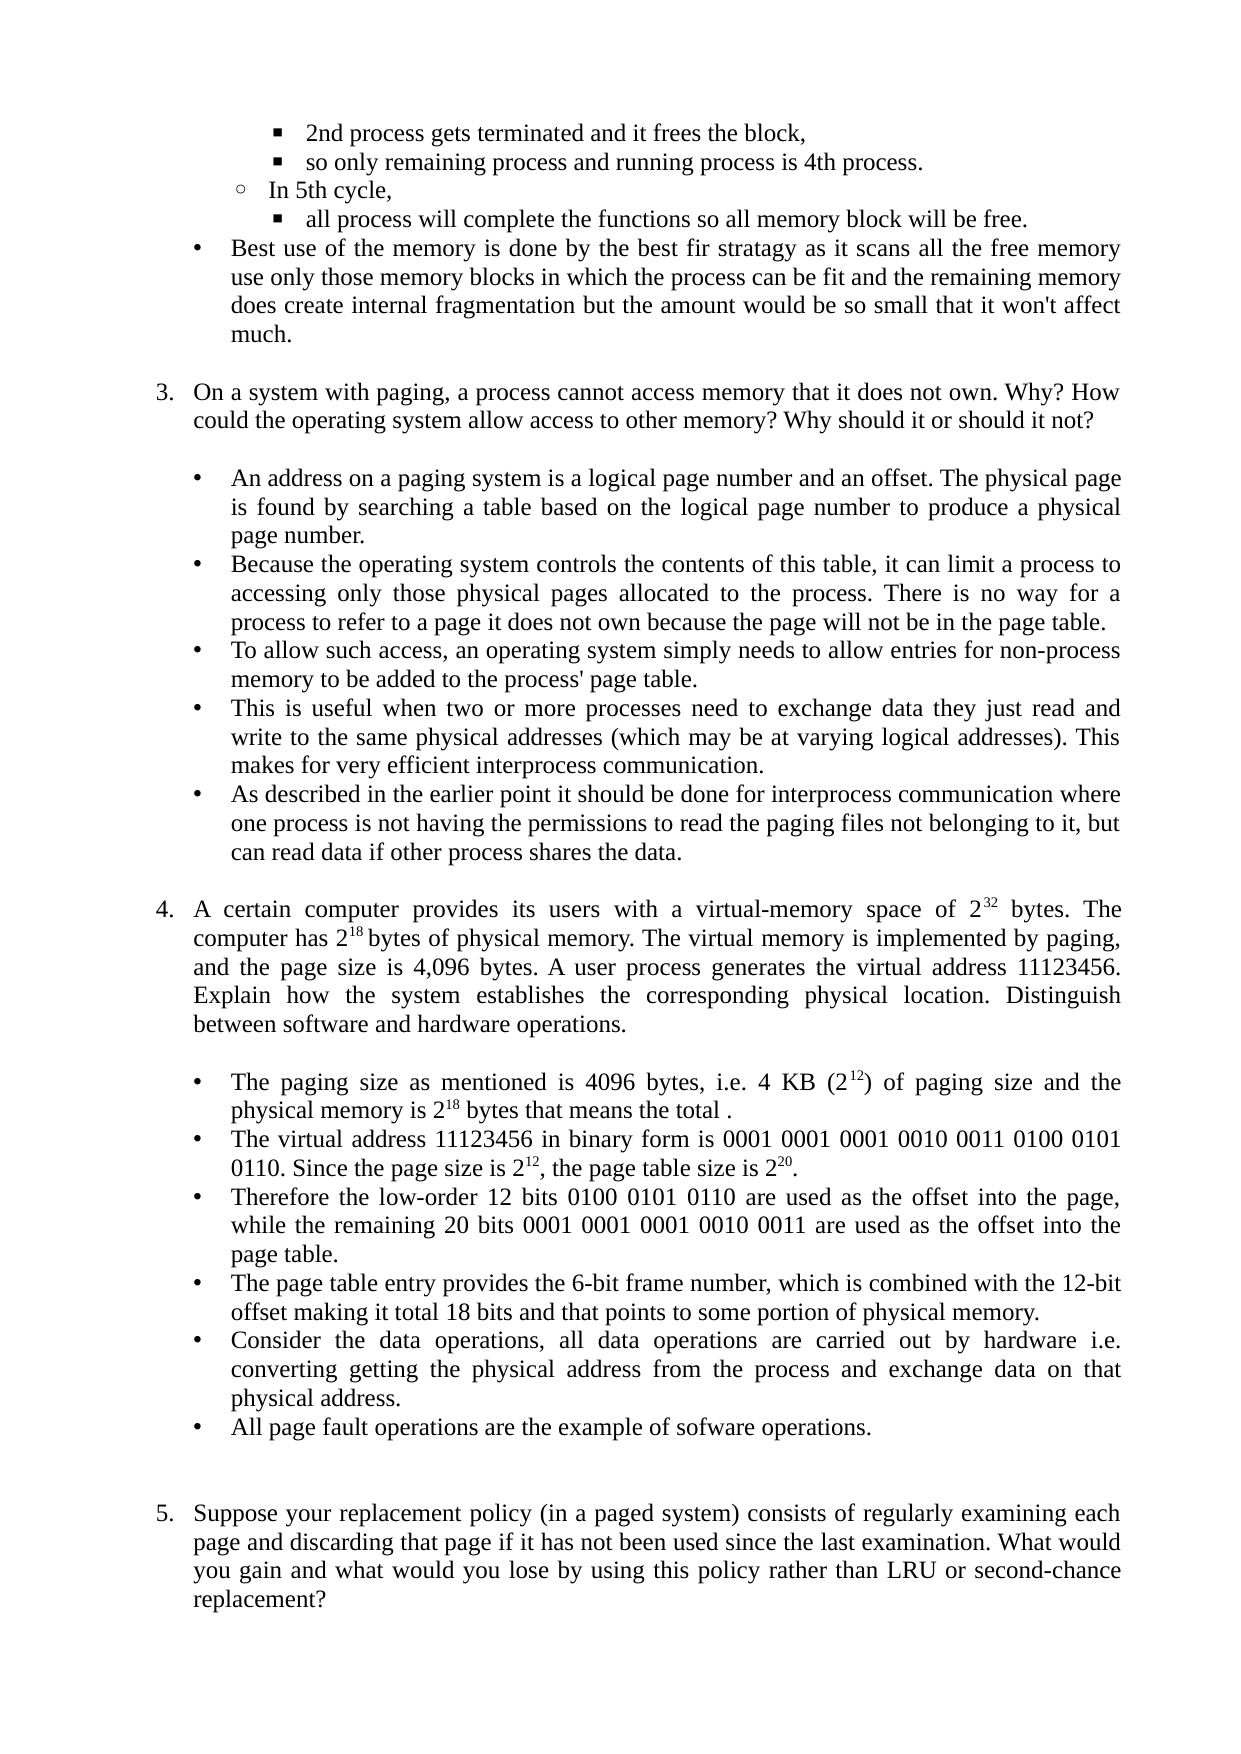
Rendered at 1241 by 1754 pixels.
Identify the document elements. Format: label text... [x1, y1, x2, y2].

list all process will complete the functions so all memory block will be free. [268, 204, 1122, 233]
list Consider the data operations, all data operations are carried out by hardware i.e. converting getting the physical address from the process and exchange data on that physical address. [193, 1326, 1122, 1412]
list A certain computer provides its users with a virtual-memory space of 232 bytes. The computer has 218 bytes of physical memory. The virtual memory is implemented by paging, and the page size is 4,096 bytes. A user process generates the virtual address 11123456. Explain how the system establishes the corresponding physical location. Distinguish between software and hardware operations. [156, 894, 1122, 1038]
list so only remaining process and running process is 4th process. [268, 147, 1122, 176]
list Because the operating system controls the contents of this table, it can limit a process to accessing only those physical pages allocated to the process. There is no way for a process to refer to a page it does not own because the page will not be in the page table. [193, 549, 1122, 636]
list Best use of the memory is done by the best fir stratagy as it scans all the free memory use only those memory blocks in which the process can be fit and the remaining memory does create internal fragmentation but the amount would be so small that it won't affect much. [193, 233, 1122, 348]
list Therefore the low-order 12 bits 0100 0101 0110 are used as the offset into the page, while the remaining 20 bits 0001 0001 0001 0010 0011 are used as the offset into the page table. [193, 1182, 1122, 1268]
list As described in the earlier point it should be done for interprocess communication where one process is not having the permissions to read the paging files not belonging to it, but can read data if other process shares the data. [193, 779, 1122, 866]
list The virtual address 11123456 in binary form is 0001 0001 0001 0010 0011 0100 0101 0110. Since the page size is 212, the page table size is 220. [193, 1124, 1122, 1182]
list On a system with paging, a process cannot access memory that it does not own. Why? How could the operating system allow access to other memory? Why should it or should it not? [156, 377, 1122, 434]
list To allow such access, an operating system simply needs to allow entries for non-process memory to be added to the process' page table. [193, 636, 1122, 693]
list In 5th cycle, [231, 176, 1122, 204]
list The paging size as mentioned is 4096 bytes, i.e. 4 KB (212) of paging size and the physical memory is 218 bytes that means the total . [193, 1067, 1122, 1124]
list This is useful when two or more processes need to exchange data they just read and write to the same physical addresses (which may be at varying logical addresses). This makes for very efficient interprocess communication. [193, 693, 1122, 779]
list 2nd process gets terminated and it frees the block, [268, 118, 1122, 147]
list The page table entry provides the 6-bit frame number, which is combined with the 12-bit offset making it total 18 bits and that points to some portion of physical memory. [193, 1268, 1122, 1326]
list An address on a paging system is a logical page number and an offset. The physical page is found by searching a table based on the logical page number to produce a physical page number. [193, 463, 1122, 549]
list Suppose your replacement policy (in a paged system) consists of regularly examining each page and discarding that page if it has not been used since the last examination. What would you gain and what would you lose by using this policy rather than LRU or second-chance replacement? [156, 1498, 1122, 1613]
list All page fault operations are the example of sofware operations. [193, 1412, 1122, 1441]
